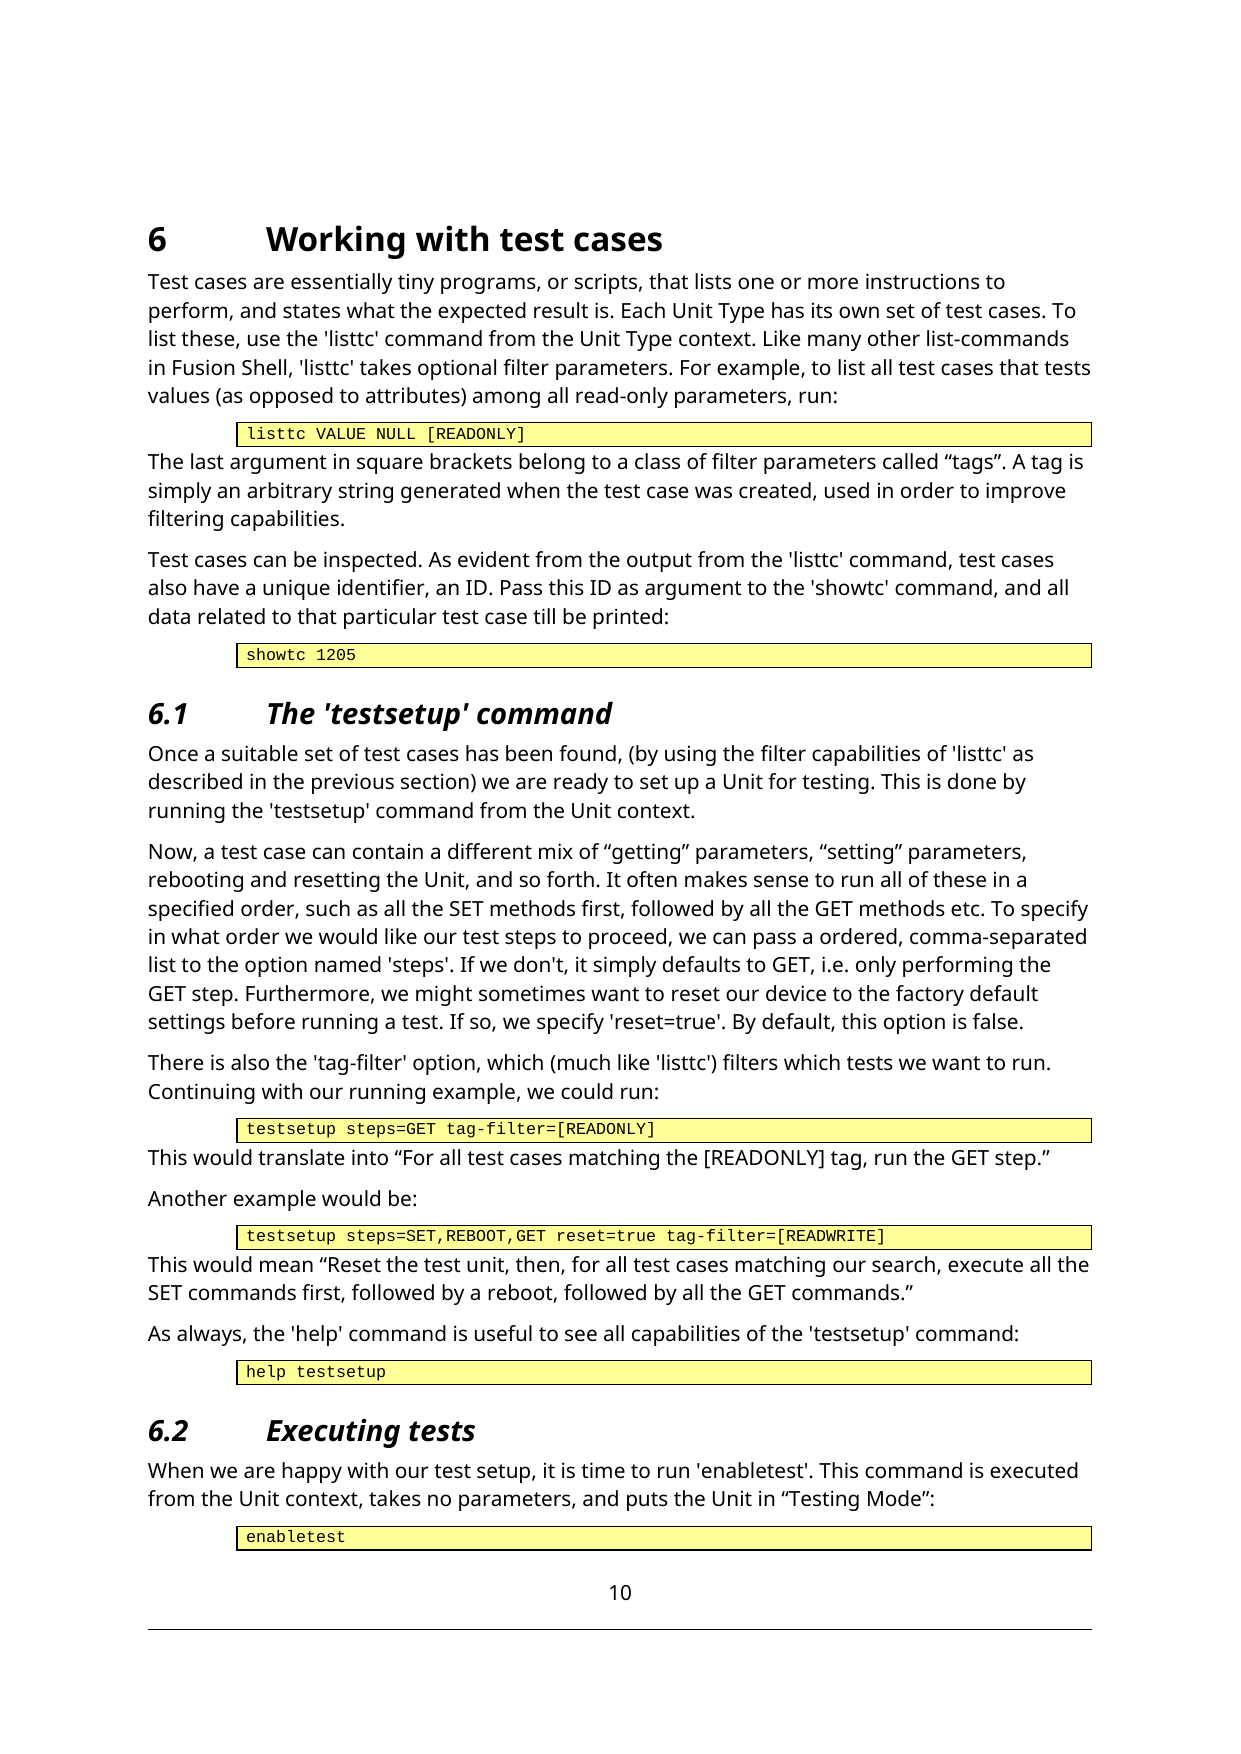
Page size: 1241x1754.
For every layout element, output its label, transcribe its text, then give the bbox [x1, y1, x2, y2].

text Test cases can be inspected. As evident from the output from the 'listtc' command, test cases also have a unique identifier, an ID. Pass this ID as argument to the 'showtc' command, and all data related to that particular test case till be printed: [148, 545, 1092, 630]
text testsetup steps=SET,REBOOT,GET reset=true tag-filter=[READWRITE] [238, 1226, 1091, 1249]
text Once a suitable set of test cases has been found, (by using the filter capabilities of 'listtc' as described in the previous section) we are ready to set up a Unit for testing. This is done by running the 'testsetup' command from the Unit context. [148, 739, 1092, 824]
text As always, the 'help' command is useful to see all capabilities of the 'testsetup' command: [148, 1319, 1092, 1348]
text The last argument in square brackets belong to a class of filter parameters called “tags”. A tag is simply an arbitrary string generated when the test case was created, used in order to improve filtering capabilities. [148, 447, 1092, 533]
text There is also the 'tag-filter' option, which (much like 'listtc') filters which tests we want to run. Continuing with our running example, we could run: [148, 1048, 1092, 1105]
text listtc VALUE NULL [READONLY] [238, 423, 1091, 446]
text showtc 1205 [238, 644, 1091, 667]
subtitle The 'testsetup' command [148, 693, 1092, 733]
text testsetup steps=GET tag-filter=[READONLY] [238, 1119, 1091, 1142]
subtitle Working with test cases [148, 216, 1092, 261]
text enabletest [238, 1527, 1091, 1549]
text This would translate into “For all test cases matching the [READONLY] tag, run the GET step.” [148, 1143, 1092, 1171]
text help testsetup [238, 1361, 1091, 1384]
text Another example would be: [148, 1184, 1092, 1212]
text This would mean “Reset the test unit, then, for all test cases matching our search, execute all the SET commands first, followed by a reboot, followed by all the GET commands.” [148, 1250, 1092, 1307]
text Test cases are essentially tiny programs, or scripts, that lists one or more instructions to perform, and states what the expected result is. Each Unit Type has its own set of test cases. To list these, use the 'listtc' command from the Unit Type context. Like many other list-commands in Fusion Shell, 'listtc' takes optional filter parameters. For example, to list all test cases that tests values (as opposed to attributes) among all read-only parameters, run: [148, 267, 1092, 410]
subtitle Executing tests [148, 1410, 1092, 1450]
text When we are happy with our test setup, it is time to run 'enabletest'. This command is executed from the Unit context, takes no parameters, and puts the Unit in “Testing Mode”: [148, 1456, 1092, 1513]
text Now, a test case can contain a different mix of “getting” parameters, “setting” parameters, rebooting and resetting the Unit, and so forth. It often makes sense to run all of these in a specified order, such as all the SET methods first, followed by all the GET methods etc. To specify in what order we would like our test steps to proceed, we can pass a ordered, comma-separated list to the option named 'steps'. If we don't, it simply defaults to GET, i.e. only performing the GET step. Furthermore, we might sometimes want to reset our device to the factory default settings before running a test. If so, we specify 'reset=true'. By default, this option is false. [148, 837, 1092, 1036]
